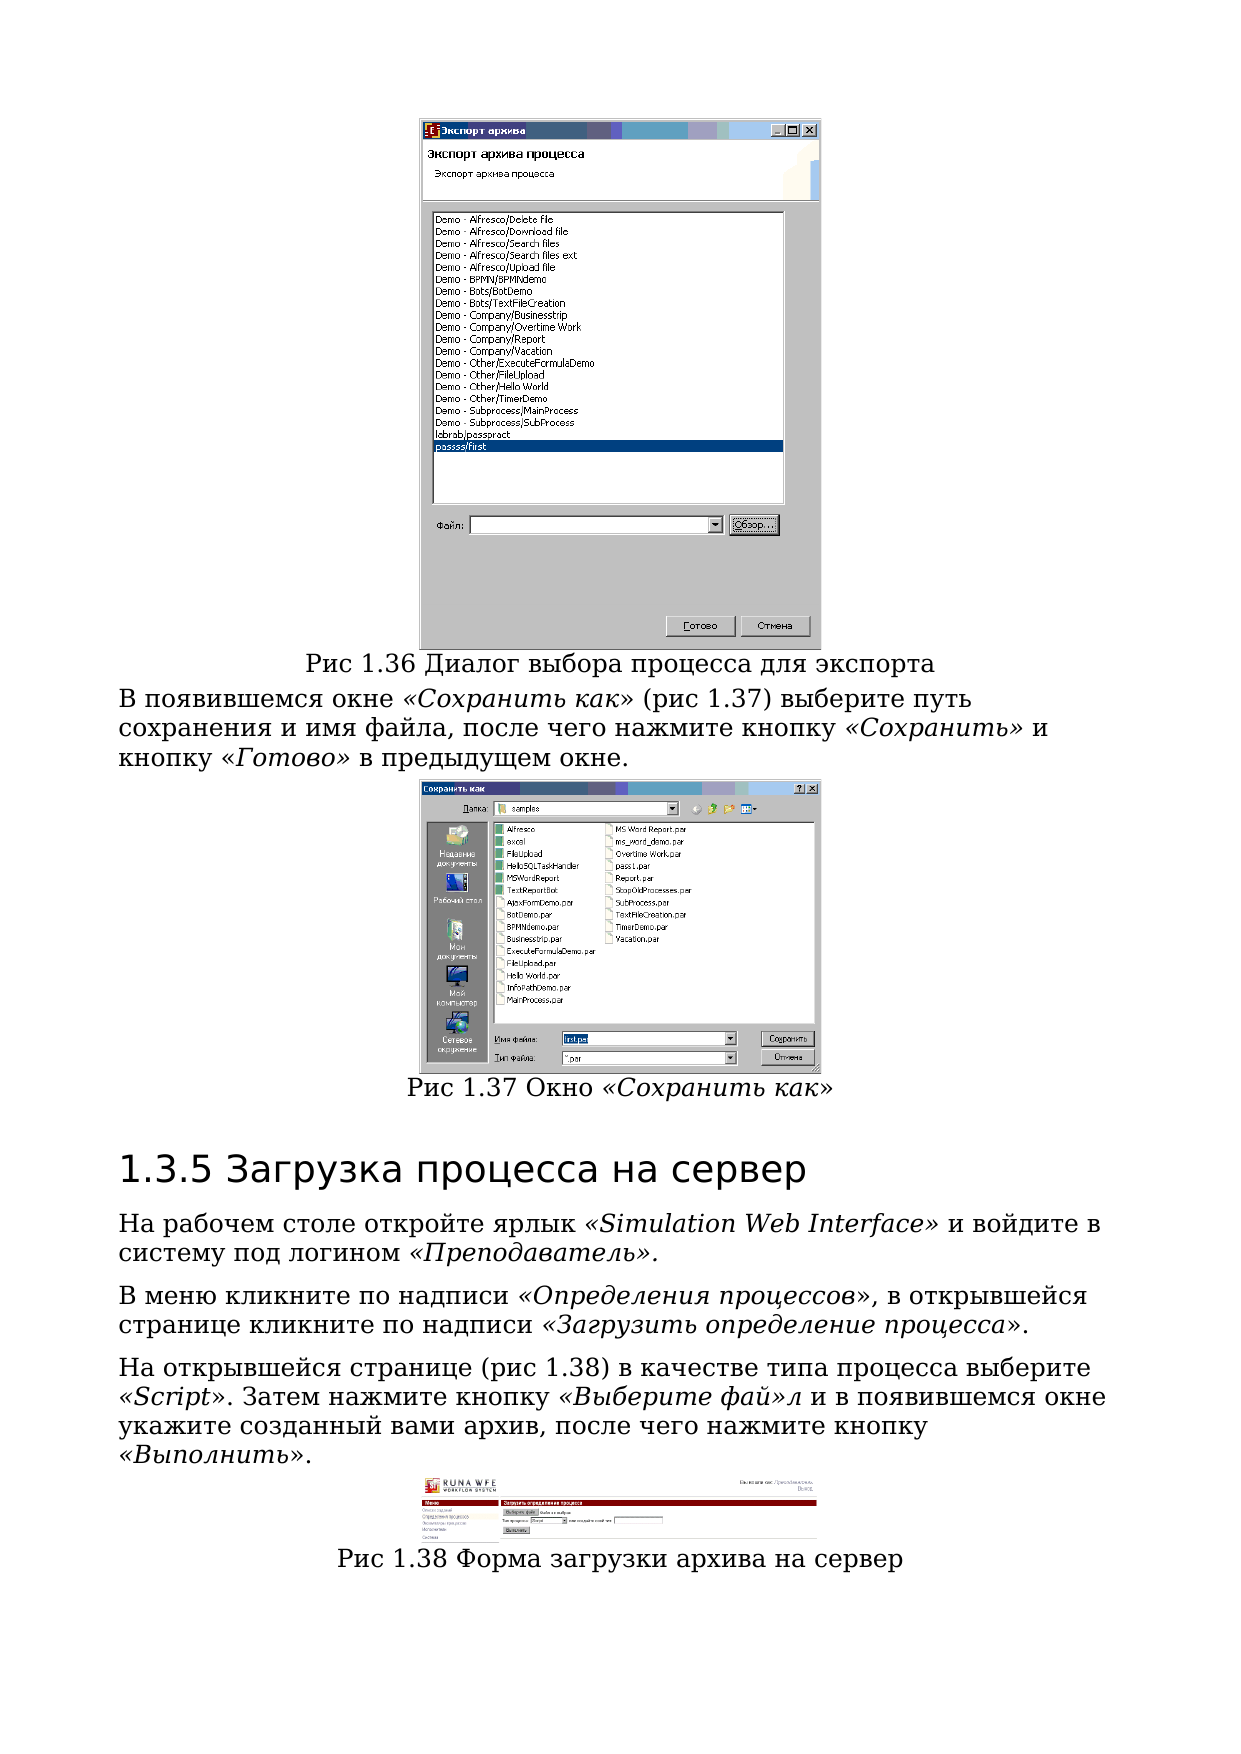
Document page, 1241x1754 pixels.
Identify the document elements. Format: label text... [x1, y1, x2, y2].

picture [419, 779, 822, 1074]
text На открывшейся странице (рис 1.38) в качестве типа процесса выберите «Script». Затем нажмите кнопку «Выберите фай»л и в появившемся окне укажите созданный вами архив, после чего нажмите кнопку «Выполнить». [118, 1353, 1122, 1469]
text В появившемся окне «Сохранить как» (рис 1.37) выберите путь сохранения и имя файла, после чего нажмите кнопку «Сохранить» и кнопку «Готово» в предыдущем окне. [118, 684, 1122, 772]
text Рис 1.36 Диалог выбора процесса для экспорта [118, 649, 1122, 678]
text На рабочем столе откройте ярлык «Simulation Web Interface» и войдите в систему под логином «Преподаватель». [118, 1209, 1122, 1267]
text Рис 1.38 Форма загрузки архива на сервер [118, 1544, 1122, 1574]
text Рис 1.37 Окно «Сохранить как» [118, 1073, 1122, 1102]
picture [419, 1477, 822, 1545]
picture [419, 118, 822, 650]
text В меню кликните по надписи «Определения процессов», в открывшейся странице кликните по надписи «Загрузить определение процесса». [118, 1281, 1122, 1339]
subtitle 1.3.5 Загрузка процесса на сервер [118, 1147, 1122, 1191]
